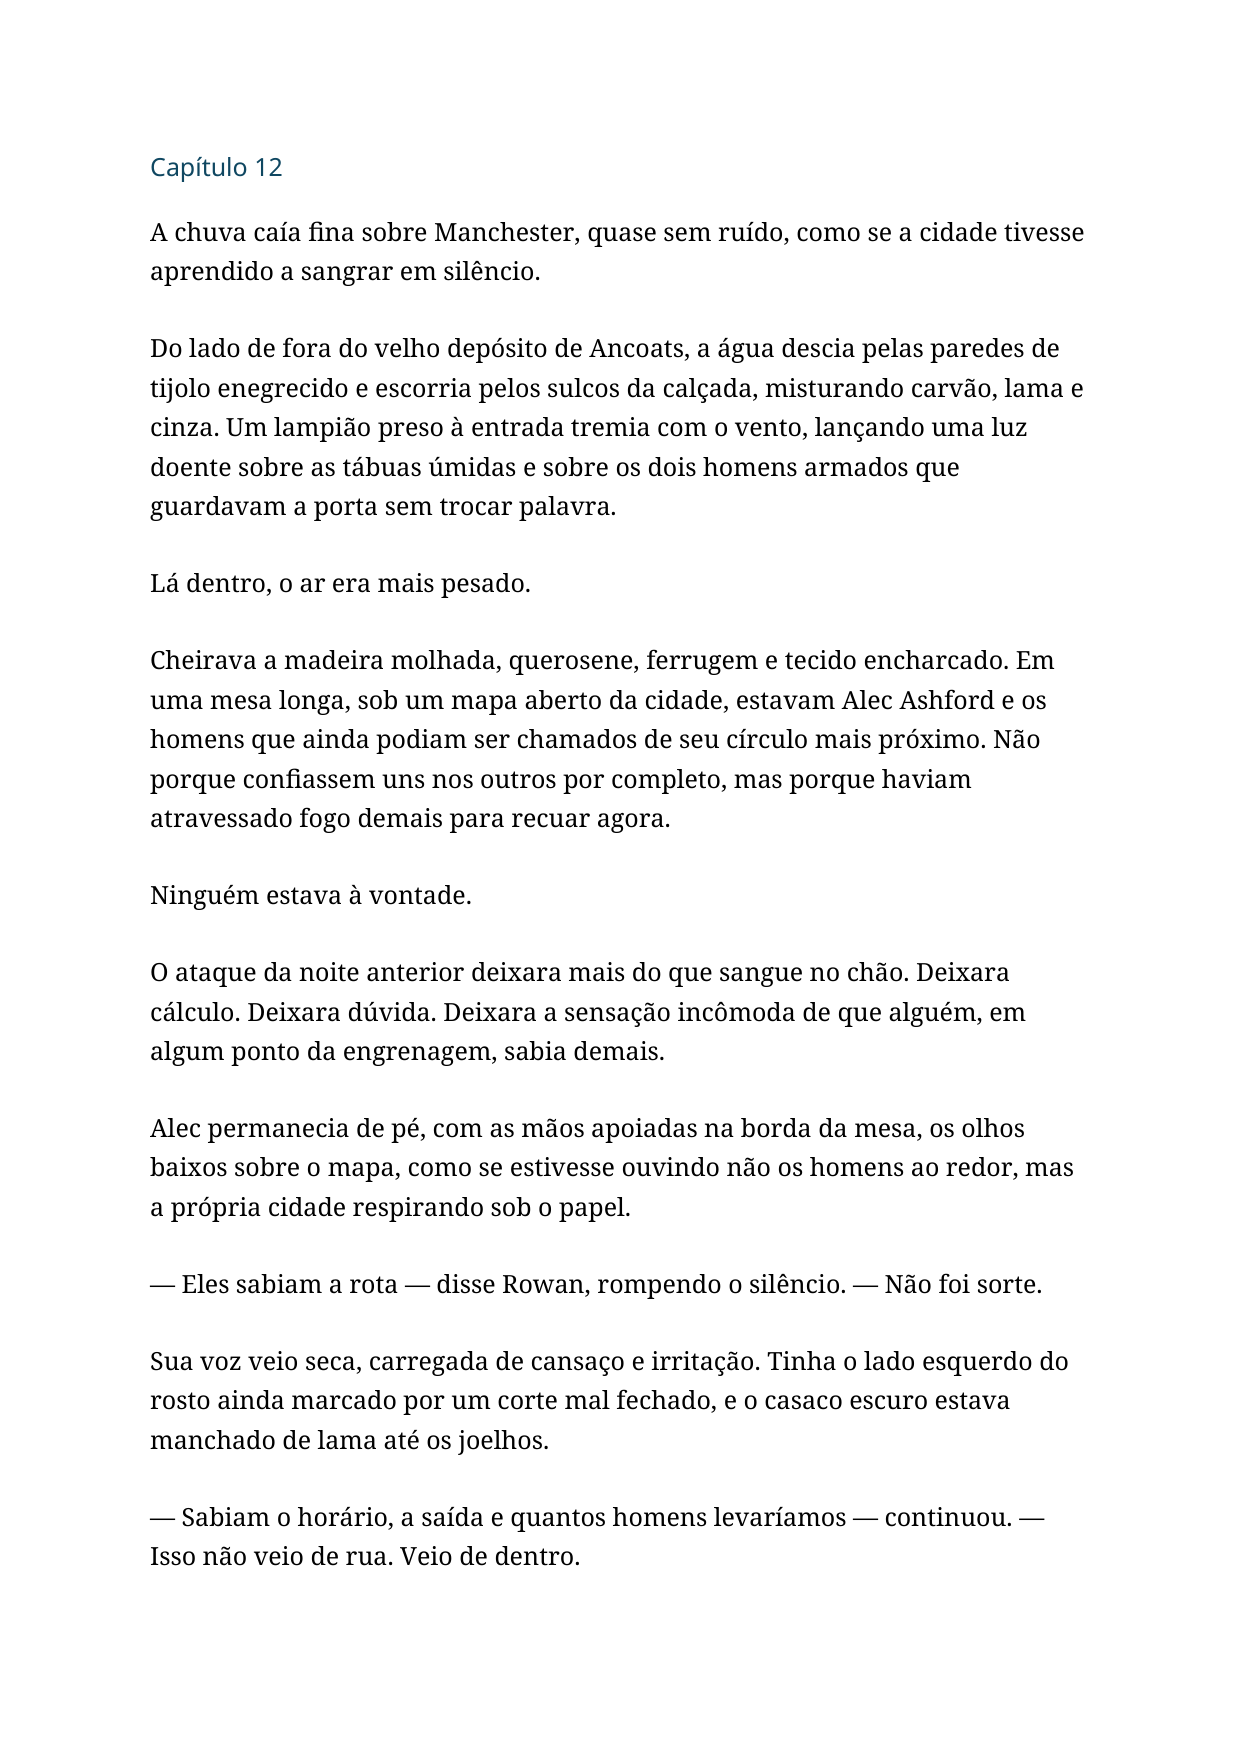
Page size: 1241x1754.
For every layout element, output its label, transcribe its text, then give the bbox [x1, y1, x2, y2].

text — Sabiam o horário, a saída e quantos homens levaríamos — continuou. — Isso não veio de rua. Veio de dentro. [150, 1499, 1090, 1573]
text O ataque da noite anterior deixara mais do que sangue no chão. Deixara cálculo. Deixara dúvida. Deixara a sensação incômoda de que alguém, em algum ponto da engrenagem, sabia demais. [150, 955, 1090, 1068]
subtitle Capítulo 12 [150, 150, 1090, 184]
text Do lado de fora do velho depósito de Ancoats, a água descia pelas paredes de tijolo enegrecido e escorria pelos sulcos da calçada, misturando carvão, lama e cinza. Um lampião preso à entrada tremia com o vento, lançando uma luz doente sobre as tábuas úmidas e sobre os dois homens armados que guardavam a porta sem trocar palavra. [150, 331, 1090, 523]
text Lá dentro, o ar era mais pesado. [150, 566, 1090, 600]
text Alec permanecia de pé, com as mãos apoiadas na borda da mesa, os olhos baixos sobre o mapa, como se estivesse ouvindo não os homens ao redor, mas a própria cidade respirando sob o papel. [150, 1111, 1090, 1224]
text Cheirava a madeira molhada, querosene, ferrugem e tecido encharcado. Em uma mesa longa, sob um mapa aberto da cidade, estavam Alec Ashford e os homens que ainda podiam ser chamados de seu círculo mais próximo. Não porque confiassem uns nos outros por completo, mas porque haviam atravessado fogo demais para recuar agora. [150, 643, 1090, 835]
text — Eles sabiam a rota — disse Rowan, rompendo o silêncio. — Não foi sorte. [150, 1267, 1090, 1301]
text A chuva caía fina sobre Manchester, quase sem ruído, como se a cidade tivesse aprendido a sangrar em silêncio. [150, 214, 1090, 288]
text Sua voz veio seca, carregada de cansaço e irritação. Tinha o lado esquerdo do rosto ainda marcado por um corte mal fechado, e o casaco escuro estava manchado de lama até os joelhos. [150, 1343, 1090, 1457]
text Ninguém estava à vontade. [150, 878, 1090, 912]
